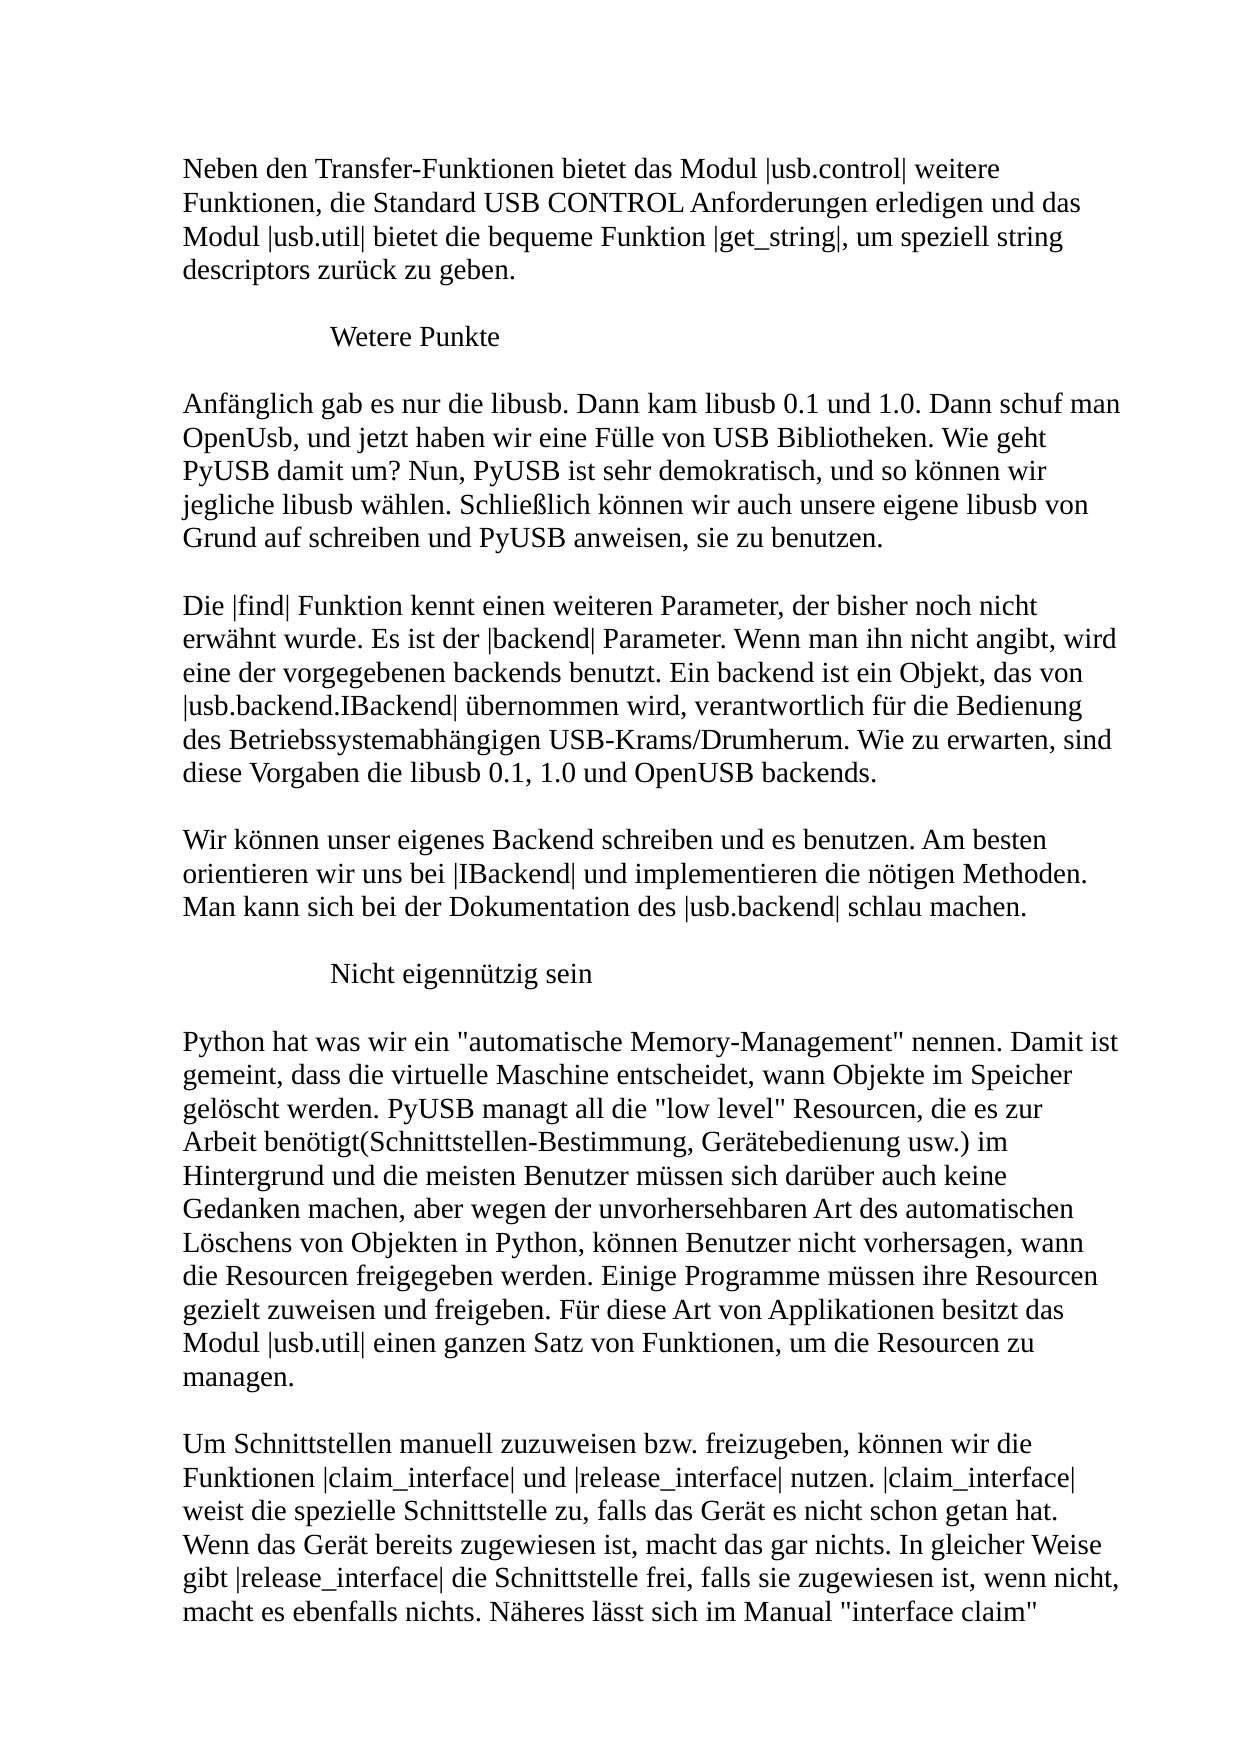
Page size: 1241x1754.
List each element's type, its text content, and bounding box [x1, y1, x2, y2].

text Wetere Punkte [182, 319, 1122, 353]
text Nicht eigennützig sein [182, 957, 1122, 990]
text Die |find| Funktion kennt einen weiteren Parameter, der bisher noch nicht erwähnt wurde. Es ist der |backend| Parameter. Wenn man ihn nicht angibt, wird eine der vorgegebenen backends benutzt. Ein backend ist ein Objekt, das von [182, 588, 1122, 688]
text Neben den Transfer-Funktionen bietet das Modul |usb.control| weitere Funktionen, die Standard USB CONTROL Anforderungen erledigen und das Modul |usb.util| bietet die bequeme Funktion |get_string|, um speziell string descriptors zurück zu geben. [182, 152, 1122, 286]
text Um Schnittstellen manuell zuzuweisen bzw. freizugeben, können wir die Funktionen |claim_interface| und |release_interface| nutzen. |claim_interface| weist die spezielle Schnittstelle zu, falls das Gerät es nicht schon getan hat. Wenn das Gerät bereits zugewiesen ist, macht das gar nichts. In gleicher Weise gibt |release_interface| die Schnittstelle frei, falls sie zugewiesen ist, wenn nicht, macht es ebenfalls nichts. Näheres lässt sich im Manual "interface claim" [182, 1426, 1122, 1627]
text Wir können unser eigenes Backend schreiben und es benutzen. Am besten orientieren wir uns bei |IBackend| und implementieren die nötigen Methoden. Man kann sich bei der Dokumentation des |usb.backend| schlau machen. [182, 822, 1122, 923]
text Python hat was wir ein "automatische Memory-Management" nennen. Damit ist gemeint, dass die virtuelle Maschine entscheidet, wann Objekte im Speicher gelöscht werden. PyUSB managt all die "low level" Resourcen, die es zur Arbeit benötigt(Schnittstellen-Bestimmung, Gerätebedienung usw.) im Hintergrund und die meisten Benutzer müssen sich darüber auch keine Gedanken machen, aber wegen der unvorhersehbaren Art des automatischen Löschens von Objekten in Python, können Benutzer nicht vorhersagen, wann die Resourcen freigegeben werden. Einige Programme müssen ihre Resourcen gezielt zuweisen und freigeben. Für diese Art von Applikationen besitzt das Modul |usb.util| einen ganzen Satz von Funktionen, um die Resourcen zu managen. [182, 1024, 1122, 1393]
text |usb.backend.IBackend| übernommen wird, verantwortlich für die Bedienung des Betriebssystemabhängigen USB-Krams/Drumherum. Wie zu erwarten, sind diese Vorgaben die libusb 0.1, 1.0 und OpenUSB backends. [182, 688, 1122, 789]
text Anfänglich gab es nur die libusb. Dann kam libusb 0.1 und 1.0. Dann schuf man OpenUsb, und jetzt haben wir eine Fülle von USB Bibliotheken. Wie geht PyUSB damit um? Nun, PyUSB ist sehr demokratisch, und so können wir jegliche libusb wählen. Schließlich können wir auch unsere eigene libusb von Grund auf schreiben und PyUSB anweisen, sie zu benutzen. [182, 386, 1122, 554]
